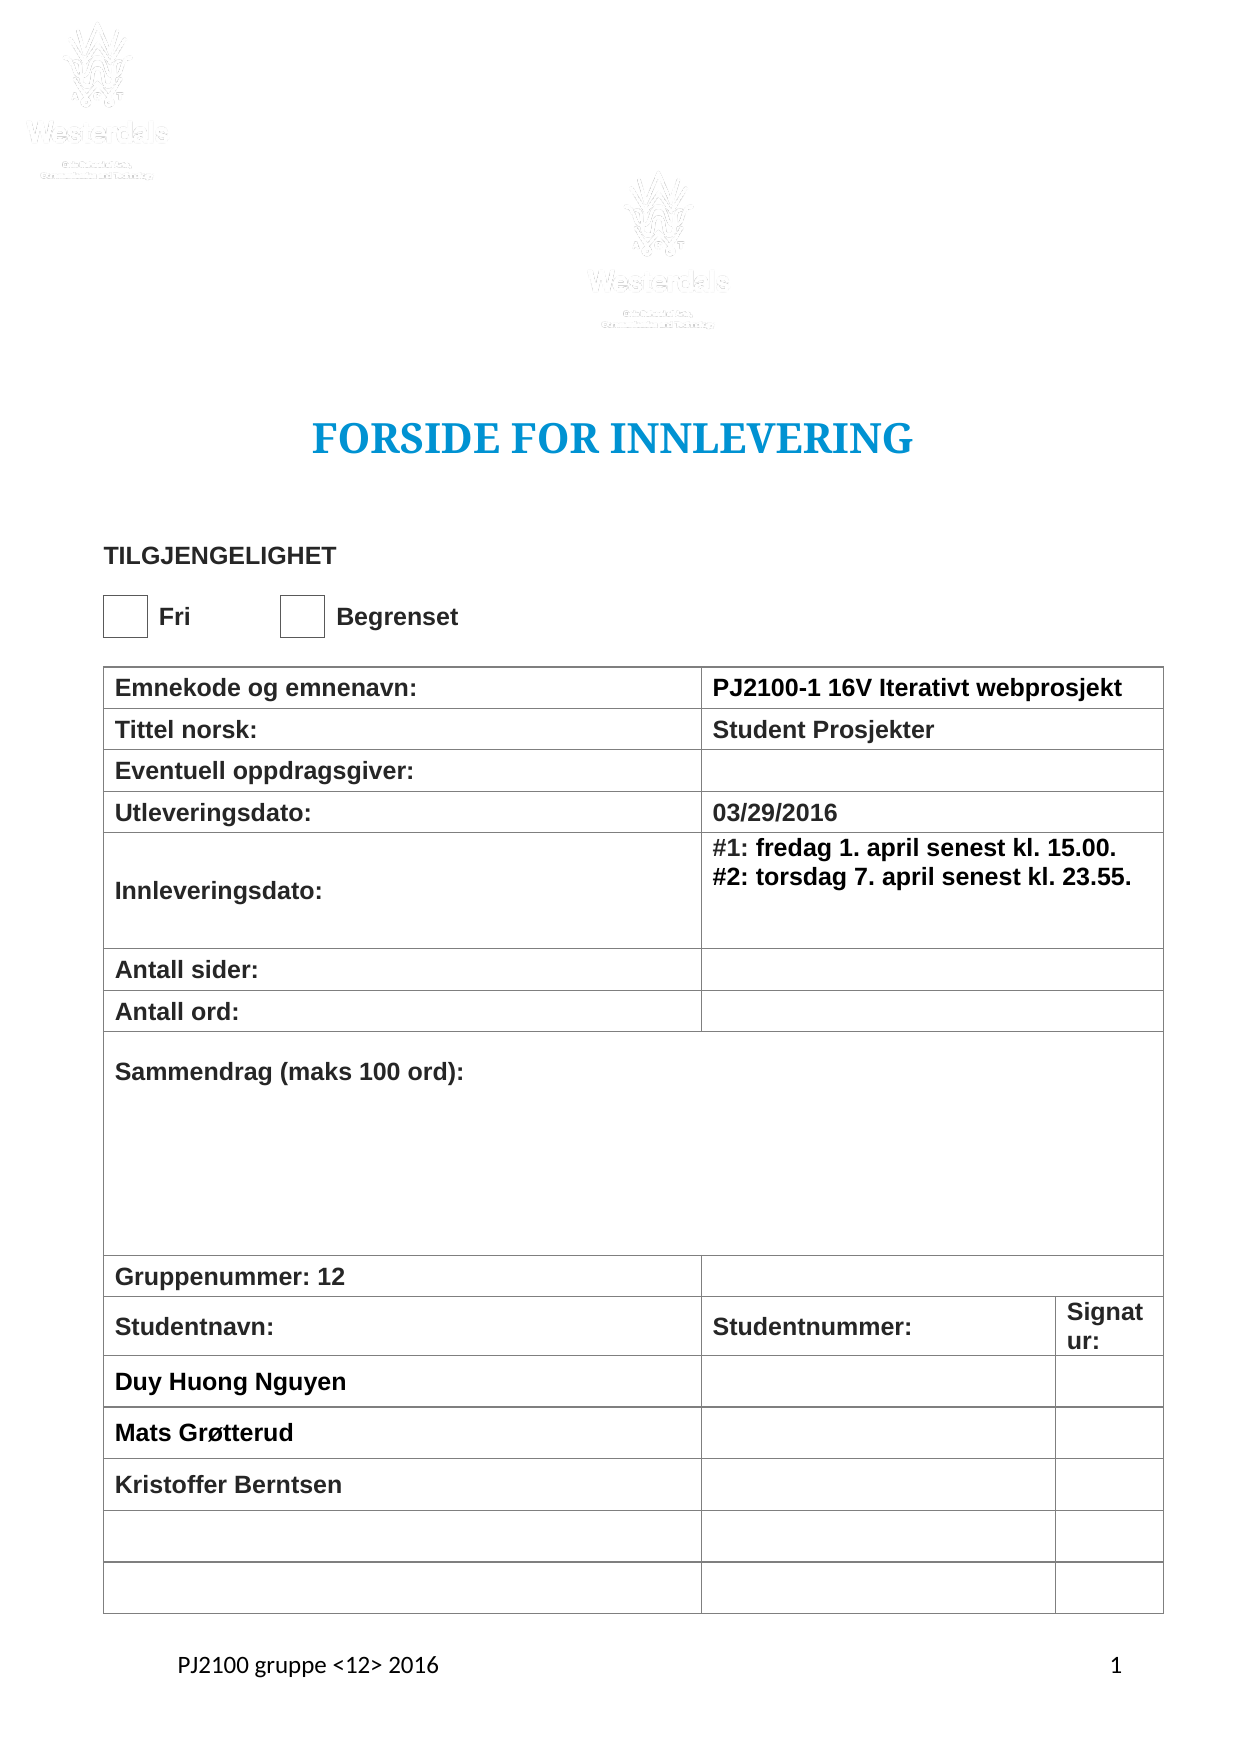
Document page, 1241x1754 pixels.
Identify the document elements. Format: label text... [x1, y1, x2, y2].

text TILGJENGELIGHET [103, 541, 1122, 570]
table_cell Sammendrag (maks 100 ord): [104, 1032, 1163, 1255]
table_header [281, 596, 324, 637]
table_cell Eventuell oppdragsgiver: [104, 750, 701, 791]
table_cell 29.03.2016 [702, 792, 1163, 832]
table_cell [104, 1511, 701, 1561]
table_cell [702, 1511, 1055, 1561]
table_cell [1056, 1563, 1163, 1613]
table_cell Studentnummer: [702, 1297, 1055, 1355]
table_cell Gruppenummer: 12 [104, 1256, 701, 1296]
table_cell Studentnavn: [104, 1297, 701, 1355]
table_cell [702, 991, 1163, 1031]
table_cell [1056, 1511, 1163, 1561]
text FORSIDE FOR INNLEVERING [103, 409, 1122, 465]
table_header [104, 596, 147, 637]
table_cell [104, 1563, 701, 1613]
table_cell [702, 949, 1163, 990]
table_cell Student Prosjekter [702, 709, 1163, 749]
table_cell Antall sider: [104, 949, 701, 990]
table_cell Kristoffer Berntsen [104, 1459, 701, 1510]
table_header Emnekode og emnenavn: [104, 668, 701, 708]
table_cell [702, 1563, 1055, 1613]
table_header Begrenset [325, 595, 472, 637]
table_cell [702, 1356, 1055, 1406]
table_cell Duy Huong Nguyen [104, 1356, 701, 1406]
table_cell Antall ord: [104, 991, 701, 1031]
table_cell [1056, 1356, 1163, 1406]
table_cell [702, 1408, 1055, 1458]
table_cell [702, 1256, 1163, 1296]
table_cell Tittel norsk: [104, 709, 701, 749]
table_cell Signatur: [1056, 1297, 1163, 1355]
table_cell [1056, 1459, 1163, 1510]
table_cell [702, 1459, 1055, 1510]
table_cell [702, 750, 1163, 791]
table_cell Innleveringsdato: [104, 833, 701, 948]
table_cell Utleveringsdato: [104, 792, 701, 832]
table_cell #1: fredag 1. april senest kl. 15.00. #2: torsdag 7. april senest kl. 23.55. [702, 833, 1163, 948]
table_cell Mats Grøtterud [104, 1408, 701, 1458]
table_header Fri [148, 595, 280, 637]
table_header PJ2100-1 16V Iterativt webprosjekt [702, 668, 1163, 708]
table_cell [1056, 1408, 1163, 1458]
